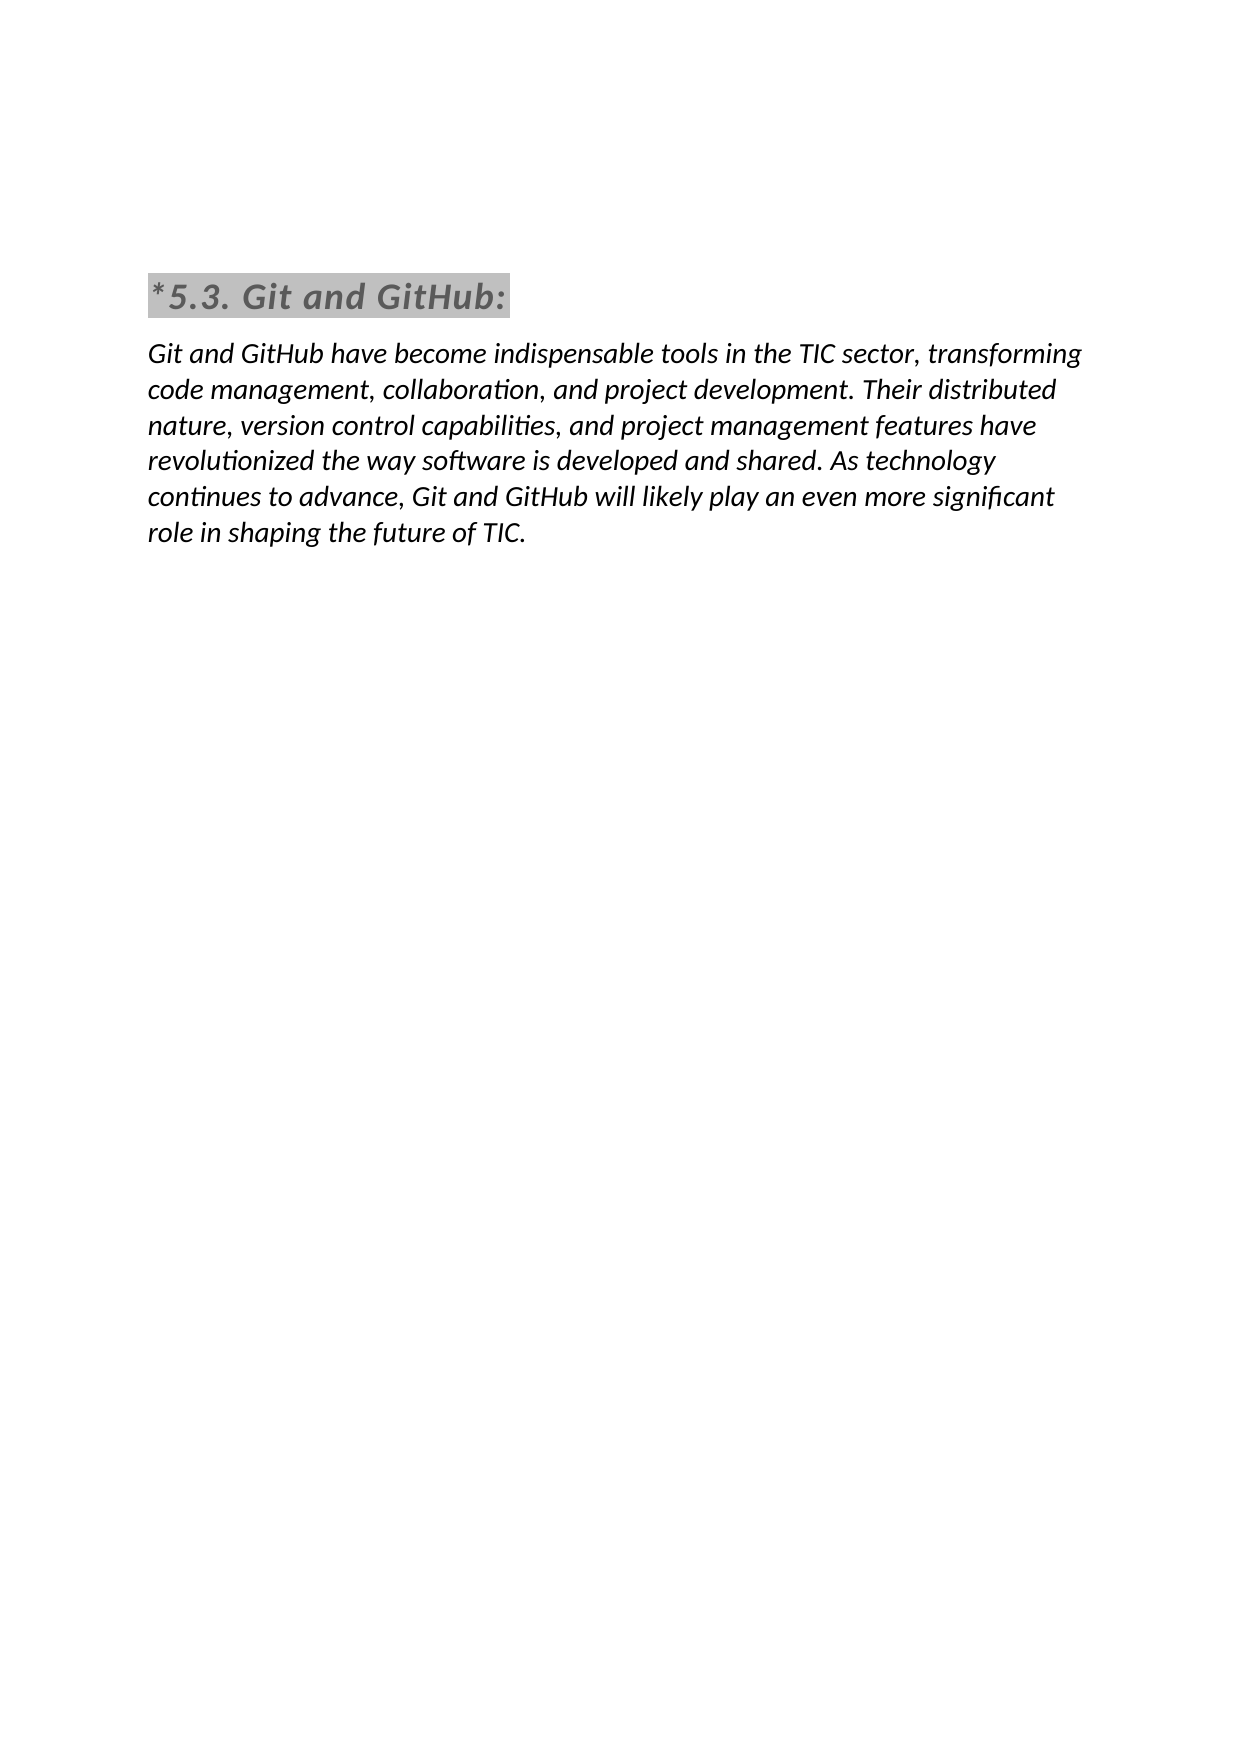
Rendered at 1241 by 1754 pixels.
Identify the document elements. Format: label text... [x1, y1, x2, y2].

text Git and GitHub have become indispensable tools in the TIC sector, transforming code management, collaboration, and project development. Their distributed nature, version control capabilities, and project management features have revolutionized the way software is developed and shared. As technology continues to advance, Git and GitHub will likely play an even more significant role in shaping the future of TIC. [148, 336, 1093, 549]
subtitle *5.3. Git and GitHub: [148, 273, 1093, 318]
